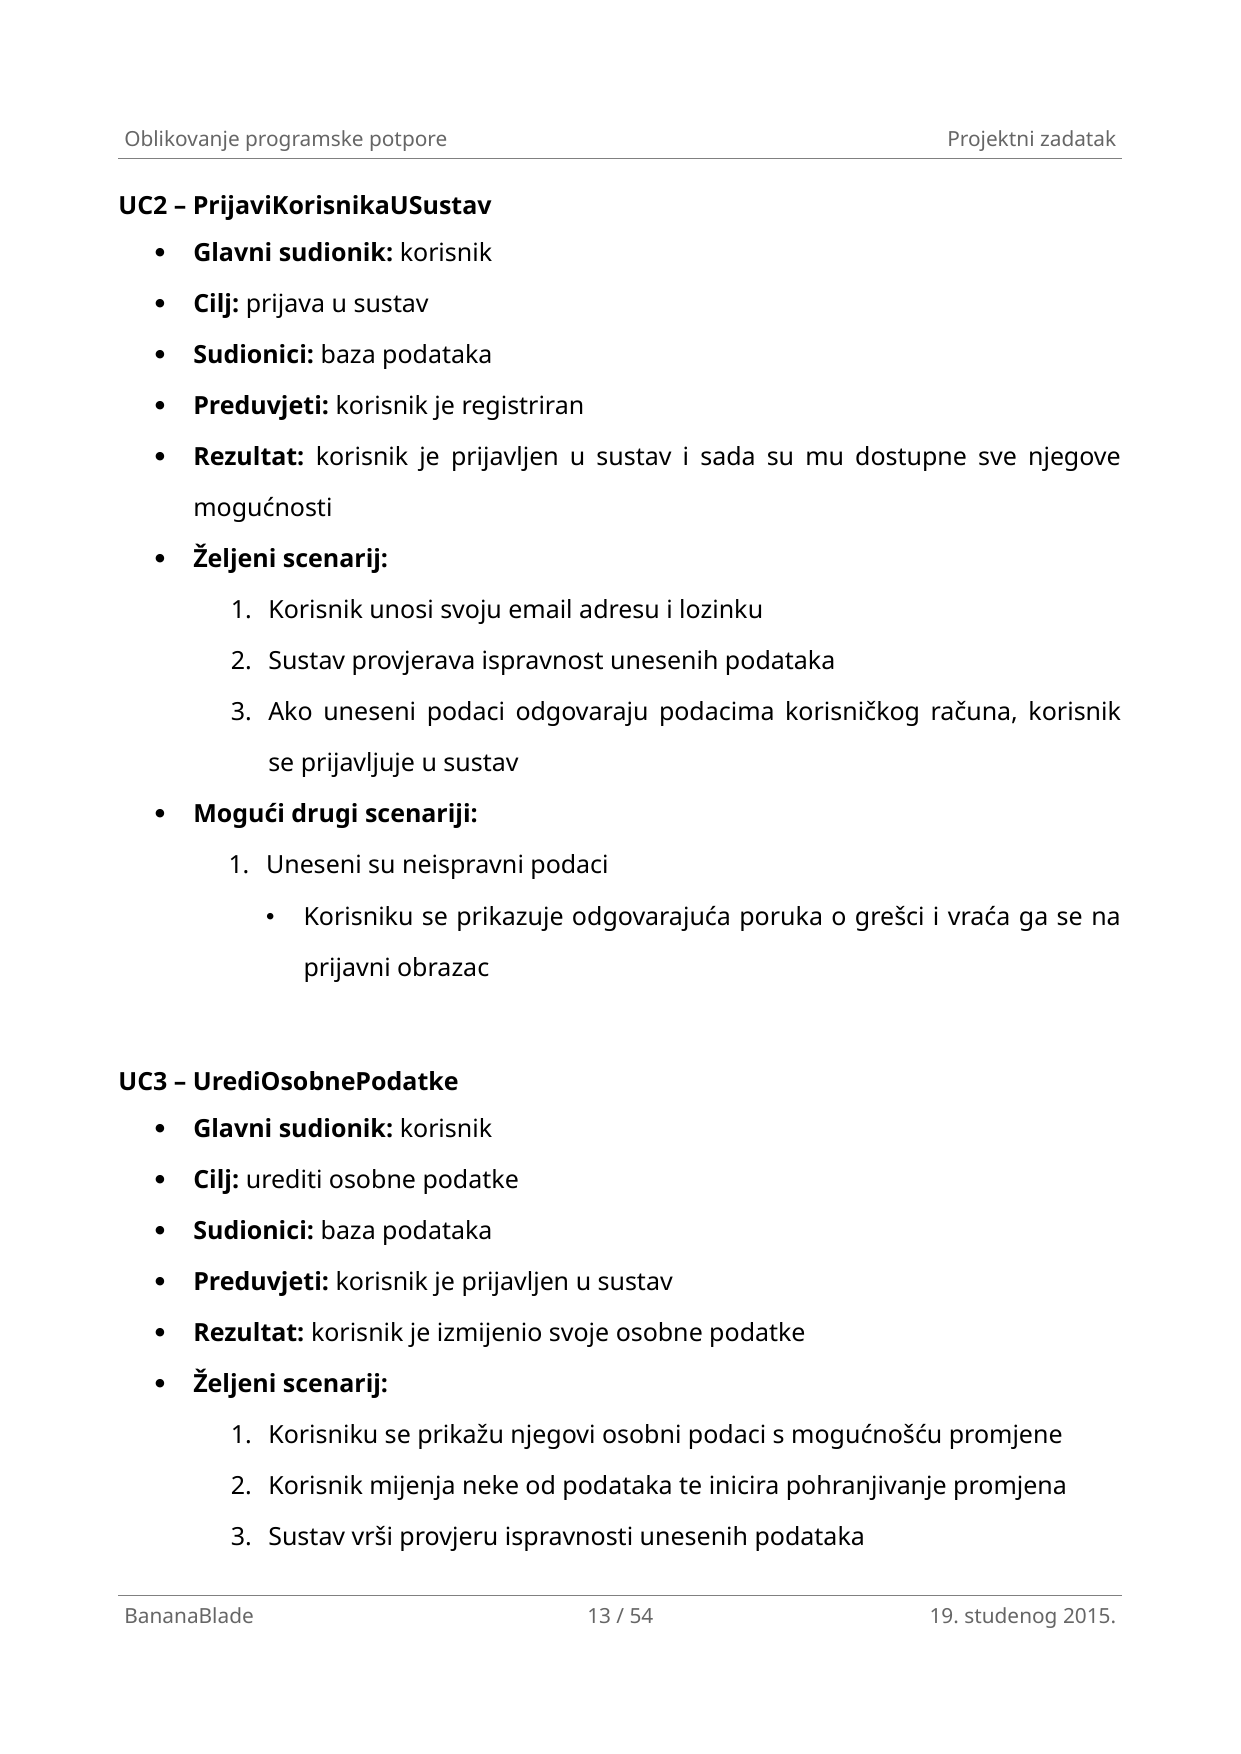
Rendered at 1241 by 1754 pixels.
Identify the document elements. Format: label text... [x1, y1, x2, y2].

list Sustav vrši provjeru ispravnosti unesenih podataka [231, 1519, 1122, 1553]
list Korisnik mijenja neke od podataka te inicira pohranjivanje promjena [231, 1468, 1122, 1502]
list Rezultat: korisnik je prijavljen u sustav i sada su mu dostupne sve njegove mogućnosti [156, 439, 1122, 524]
list Sudionici: baza podataka [156, 337, 1122, 371]
list Željeni scenarij: [156, 541, 1122, 575]
list Željeni scenarij: [156, 1366, 1122, 1399]
list Preduvjeti: korisnik je prijavljen u sustav [156, 1263, 1122, 1297]
list Glavni sudionik: korisnik [156, 234, 1122, 269]
subtitle UC2 – PrijaviKorisnikaUSustav [118, 188, 1122, 222]
list Korisniku se prikažu njegovi osobni podaci s mogućnošću promjene [231, 1417, 1122, 1451]
list Korisniku se prikazuje odgovarajuća poruka o grešci i vraća ga se na prijavni obrazac [266, 898, 1122, 983]
list Rezultat: korisnik je izmijenio svoje osobne podatke [156, 1314, 1122, 1348]
list Glavni sudionik: korisnik [156, 1110, 1122, 1144]
list Sudionici: baza podataka [156, 1212, 1122, 1246]
list Korisnik unosi svoju email adresu i lozinku [231, 592, 1122, 626]
list Ako uneseni podaci odgovaraju podacima korisničkog računa, korisnik se prijavljuje u sustav [231, 694, 1122, 779]
list Cilj: urediti osobne podatke [156, 1161, 1122, 1195]
list Uneseni su neispravni podaci [228, 847, 1122, 881]
list Sustav provjerava ispravnost unesenih podataka [231, 643, 1122, 677]
list Mogući drugi scenariji: [156, 796, 1122, 830]
list Cilj: prijava u sustav [156, 286, 1122, 320]
list Preduvjeti: korisnik je registriran [156, 388, 1122, 422]
subtitle UC3 – UrediOsobnePodatke [118, 1064, 1122, 1098]
